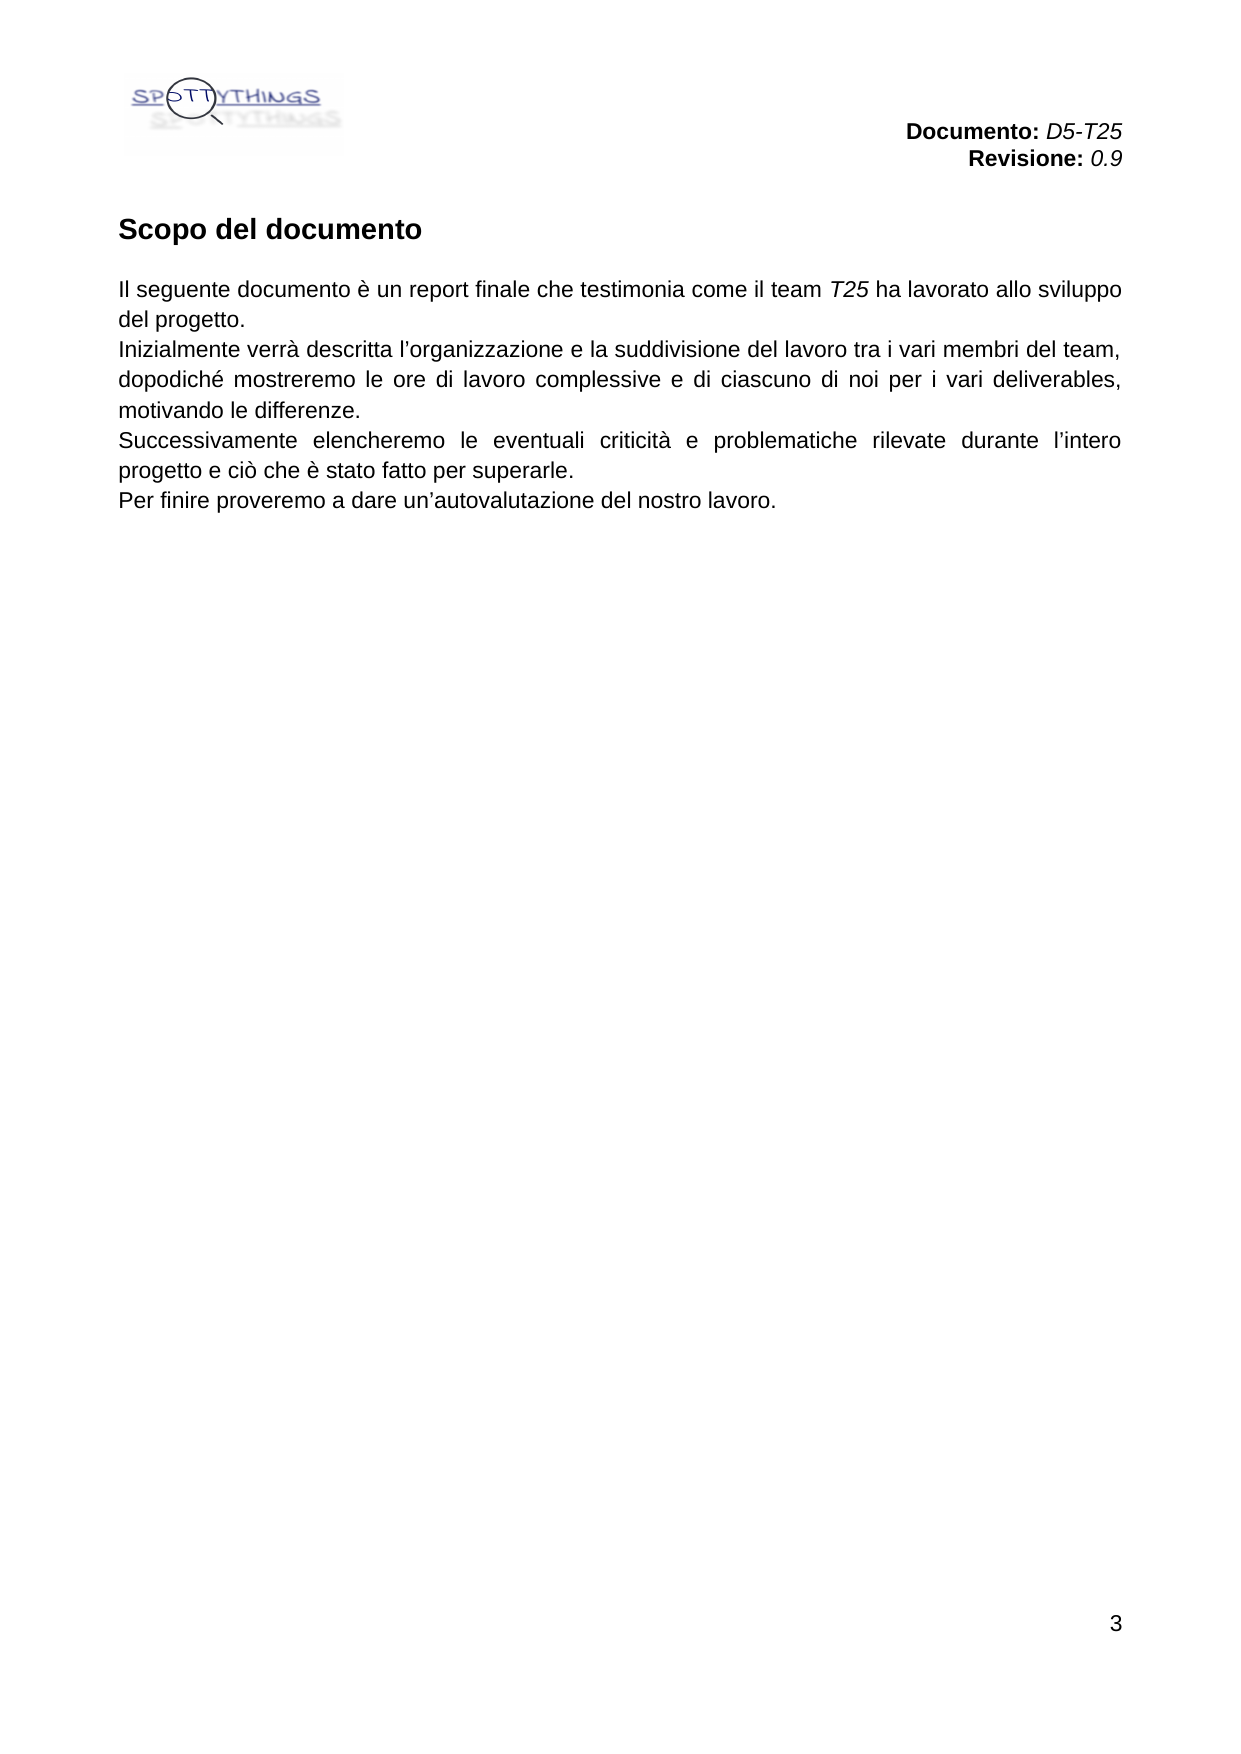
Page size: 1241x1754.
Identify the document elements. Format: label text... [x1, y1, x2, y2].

text Il seguente documento è un report finale che testimonia come il team T25 ha lavorato allo sviluppo del progetto. [118, 276, 1122, 332]
text Successivamente elencheremo le eventuali criticità e problematiche rilevate durante l’intero progetto e ciò che è stato fatto per superarle. [118, 427, 1122, 483]
picture [123, 73, 345, 156]
text Inizialmente verrà descritta l’organizzazione e la suddivisione del lavoro tra i vari membri del team, dopodiché mostreremo le ore di lavoro complessive e di ciascuno di noi per i vari deliverables, motivando le differenze. [118, 336, 1122, 423]
subtitle Scopo del documento [118, 212, 1122, 246]
text Per finire proveremo a dare un’autovalutazione del nostro lavoro. [118, 487, 1122, 514]
